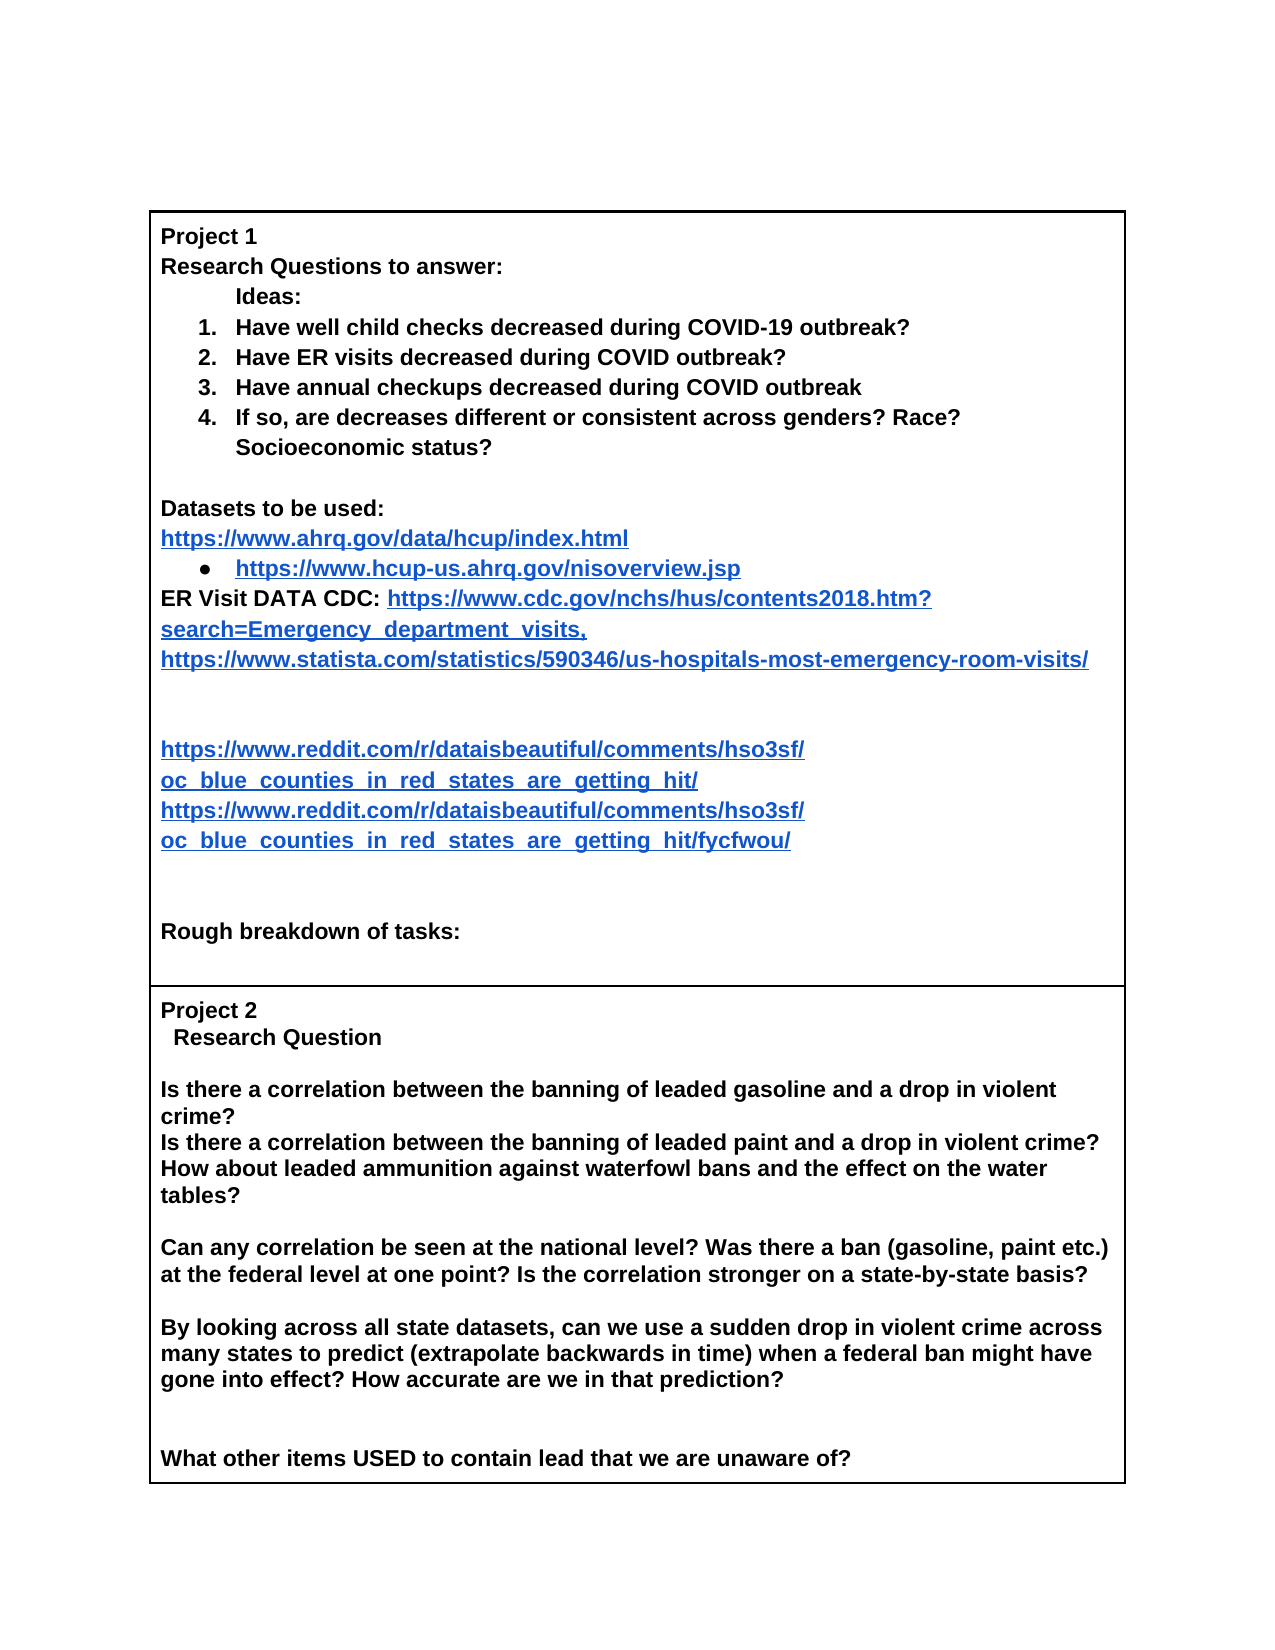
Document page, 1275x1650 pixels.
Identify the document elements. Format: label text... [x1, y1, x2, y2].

table_header Project 1 Research Questions to answer: Ideas: Have well child checks decreased during COVID-19 outbreak? Have ER visits decreased during COVID outbreak? Have annual checkups decreased during COVID outbreak If so, are decreases different or consistent across genders? Race? Socioeconomic status? Datasets to be used: https://www.ahrq.gov/data/hcup/index.html https://www.hcup-us.ahrq.gov/nisoverview.jsp ER Visit DATA CDC: https://www.cdc.gov/nchs/hus/contents2018.htm?search=Emergency_department_visits, https://www.statista.com/statistics/590346/us-hospitals-most-emergency-room-visits/ https://www.reddit.com/r/dataisbeautiful/comments/hso3sf/oc_blue_counties_in_red_states_are_getting_hit/ https://www.reddit.com/r/dataisbeautiful/comments/hso3sf/oc_blue_counties_in_red_states_are_getting_hit/fycfwou/ Rough breakdown of tasks: [151, 213, 1124, 985]
table_cell Project 2 Research Question Is there a correlation between the banning of leaded gasoline and a drop in violent crime? Is there a correlation between the banning of leaded paint and a drop in violent crime? How about leaded ammunition against waterfowl bans and the effect on the water tables? Can any correlation be seen at the national level? Was there a ban (gasoline, paint etc.) at the federal level at one point? Is the correlation stronger on a state-by-state basis? By looking across all state datasets, can we use a sudden drop in violent crime across many states to predict (extrapolate backwards in time) when a federal ban might have gone into effect? How accurate are we in that prediction? What other items USED to contain lead that we are unaware of? [151, 987, 1124, 1482]
